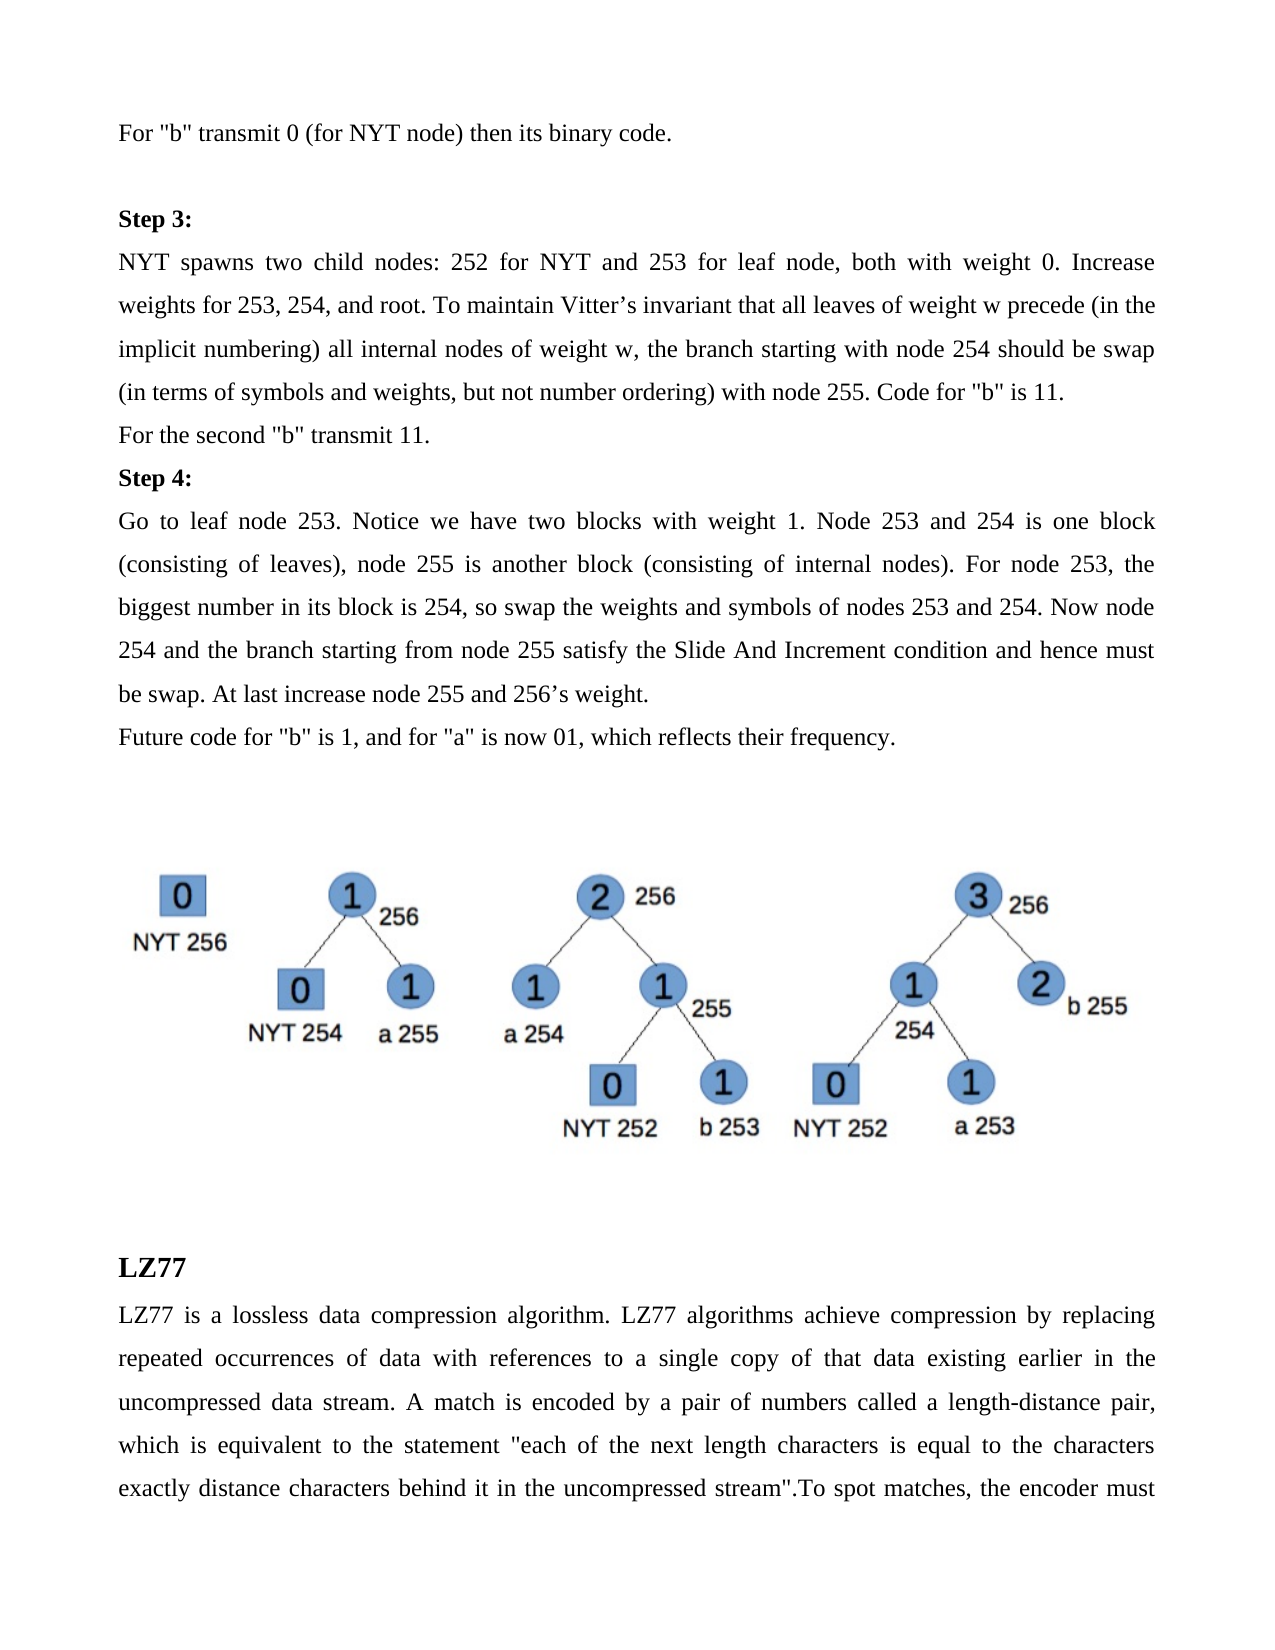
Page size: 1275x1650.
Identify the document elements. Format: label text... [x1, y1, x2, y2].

text For the second "b" transmit 11. [118, 420, 1157, 449]
text LZ77 is a lossless data compression algorithm. LZ77 algorithms achieve compression by replacing repeated occurrences of data with references to a single copy of that data existing earlier in the uncompressed data stream. A match is encoded by a pair of numbers called a length-distance pair, which is equivalent to the statement "each of the next length characters is equal to the characters exactly distance characters behind it in the uncompressed stream".To spot matches, the encoder must [118, 1300, 1157, 1502]
text Future code for "b" is 1, and for "a" is now 01, which reflects their frequency. [118, 722, 1157, 751]
text Go to leaf node 253. Notice we have two blocks with weight 1. Node 253 and 254 is one block (consisting of leaves), node 255 is another block (consisting of internal nodes). For node 253, the biggest number in its block is 254, so swap the weights and symbols of nodes 253 and 254. Now node 254 and the branch starting from node 255 satisfy the Slide And Increment condition and hence must be swap. At last increase node 255 and 256’s weight. [118, 506, 1157, 707]
text LZ77 [118, 1250, 1157, 1283]
picture [102, 827, 1192, 1193]
text Step 4: [118, 463, 1157, 492]
text Step 3: [118, 204, 1157, 233]
text For "b" transmit 0 (for NYT node) then its binary code. [118, 118, 1157, 147]
text NYT spawns two child nodes: 252 for NYT and 253 for leaf node, both with weight 0. Increase weights for 253, 254, and root. To maintain Vitter’s invariant that all leaves of weight w precede (in the implicit numbering) all internal nodes of weight w, the branch starting with node 254 should be swap (in terms of symbols and weights, but not number ordering) with node 255. Code for "b" is 11. [118, 247, 1157, 406]
